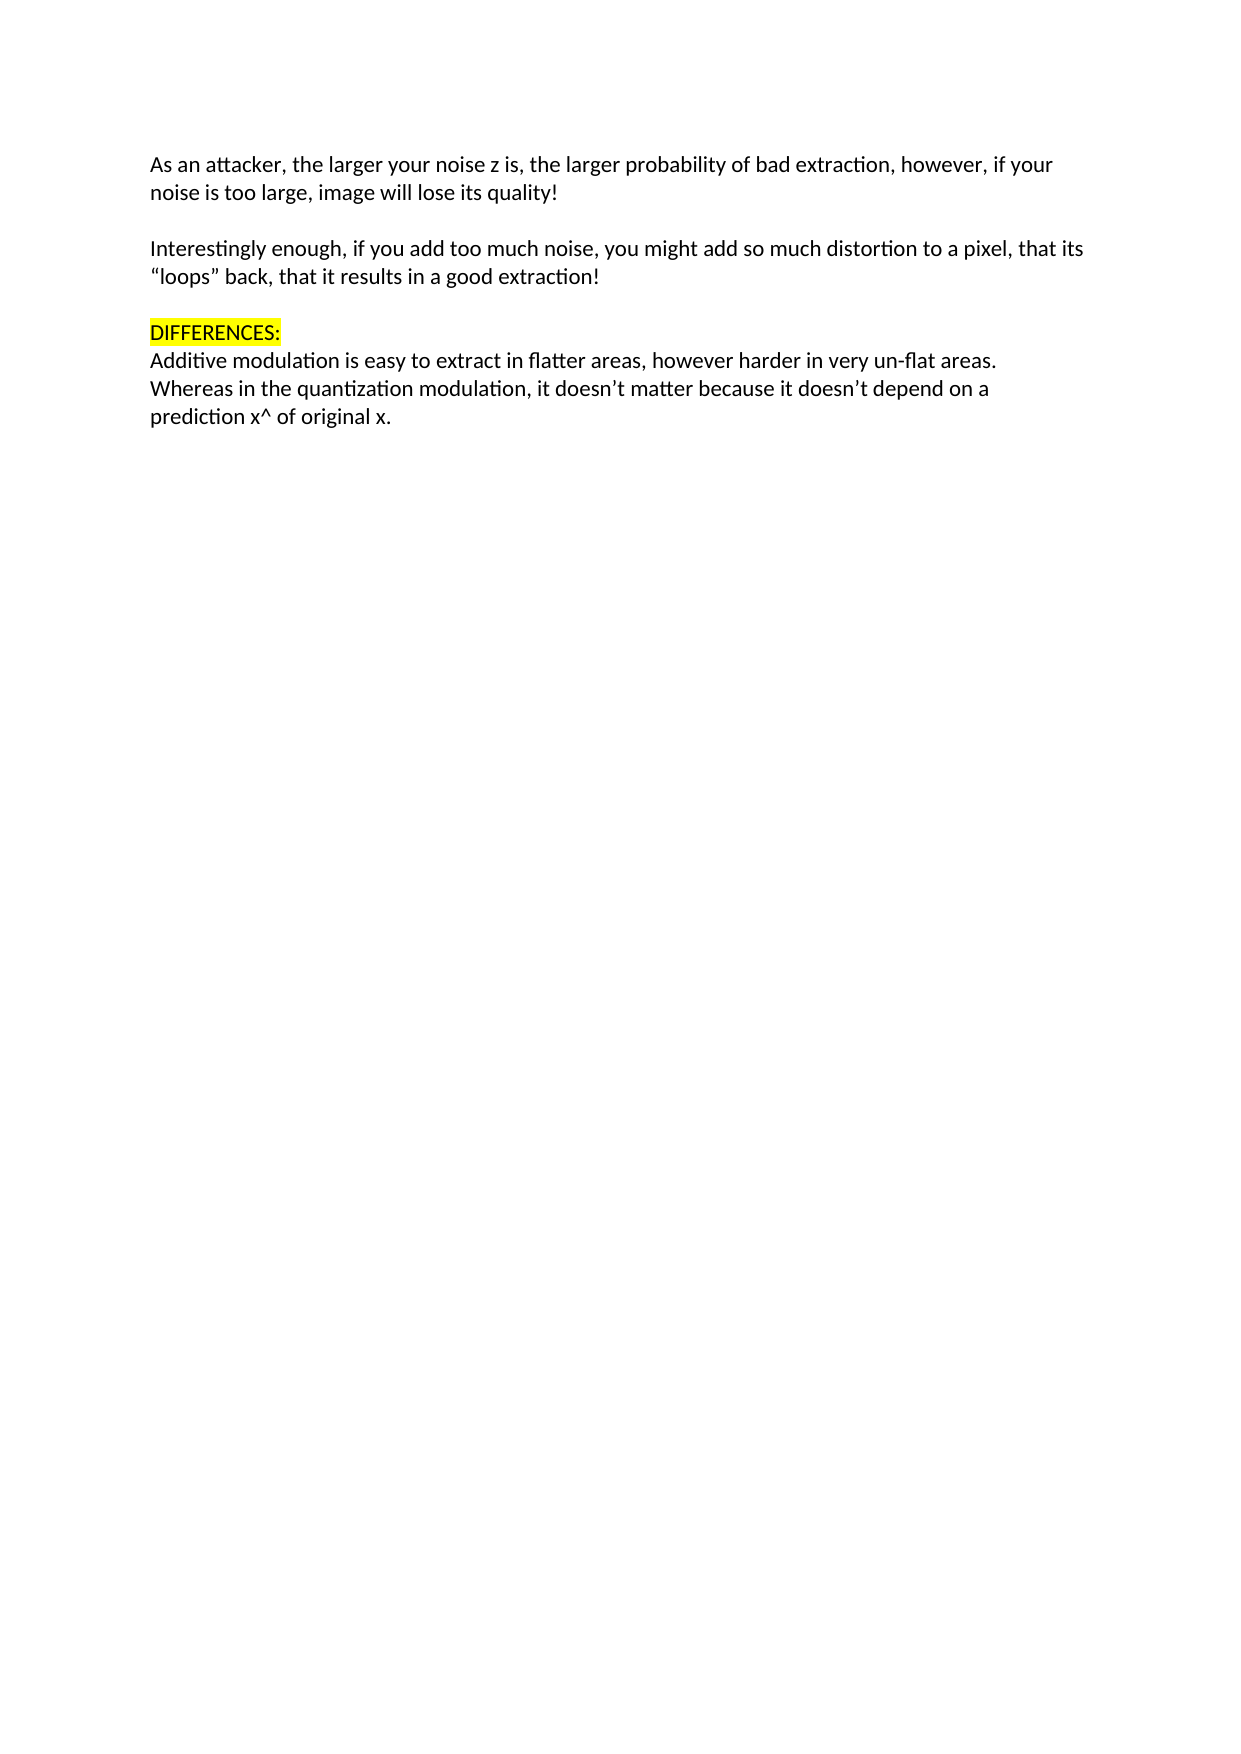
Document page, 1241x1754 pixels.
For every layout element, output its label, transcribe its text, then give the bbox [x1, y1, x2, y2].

text Whereas in the quantization modulation, it doesn’t matter because it doesn’t depend on a prediction x^ of original x. [150, 374, 1090, 430]
text Interestingly enough, if you add too much noise, you might add so much distortion to a pixel, that its “loops” back, that it results in a good extraction! [150, 234, 1090, 290]
text DIFFERENCES: [150, 318, 1090, 346]
text Additive modulation is easy to extract in flatter areas, however harder in very un-flat areas. [150, 346, 1090, 374]
text As an attacker, the larger your noise z is, the larger probability of bad extraction, however, if your noise is too large, image will lose its quality! [150, 150, 1090, 206]
